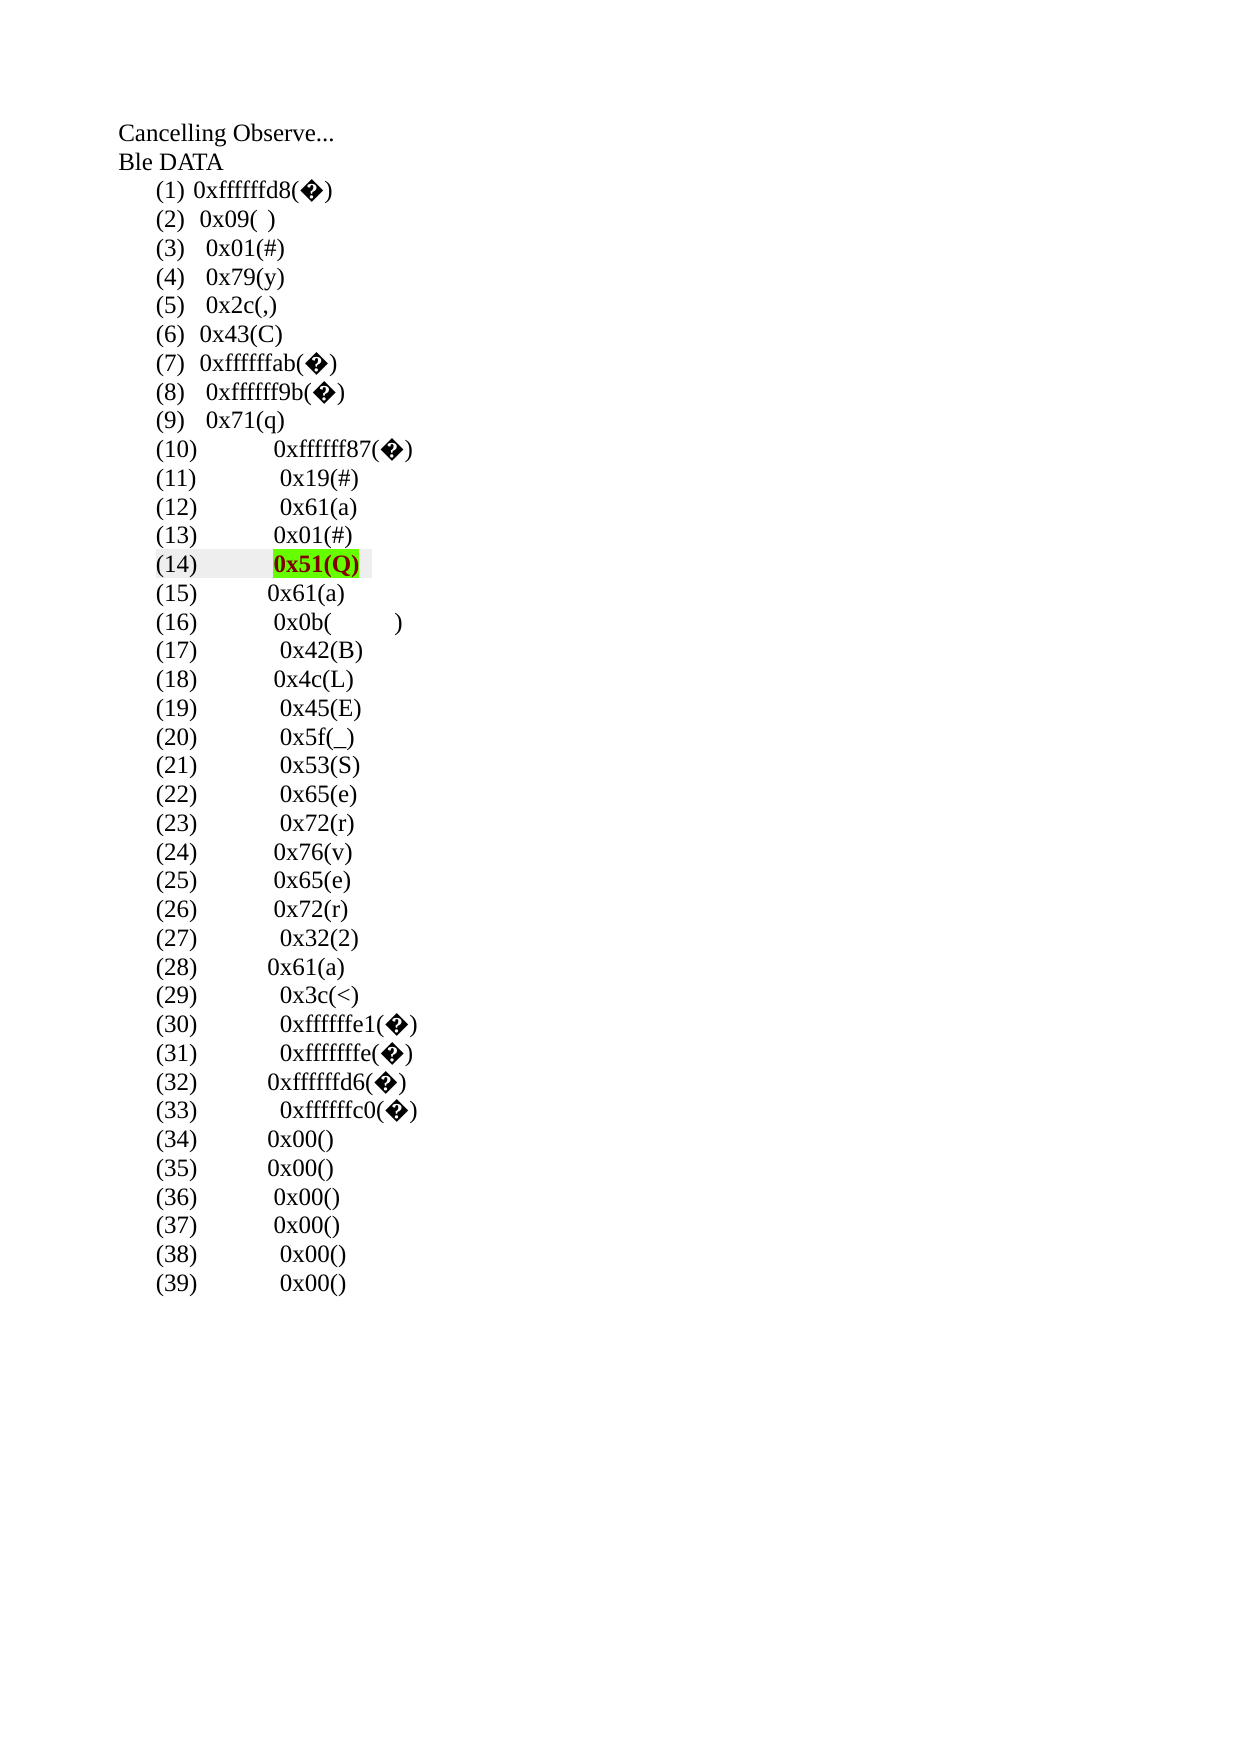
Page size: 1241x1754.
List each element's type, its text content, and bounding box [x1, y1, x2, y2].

list 0x4c(L) [156, 664, 1122, 693]
list 0xffffff87(�) [156, 434, 1122, 463]
list 0x65(e) [156, 866, 1122, 894]
text Ble DATA [118, 147, 1122, 176]
list 0x72(r) [156, 894, 1122, 923]
list 0x0b( ) [156, 607, 1122, 636]
list 0xffffffab(�) [156, 348, 1122, 377]
list 0x00() [156, 1182, 1122, 1211]
list 0x61(a) [156, 578, 1122, 607]
list 0xffffffc0(�) [156, 1096, 1122, 1124]
list 0x19(#) [156, 463, 1122, 492]
list 0x00() [156, 1239, 1122, 1268]
list 0x32(2) [156, 923, 1122, 952]
list 0x76(v) [156, 837, 1122, 866]
text Cancelling Observe... [118, 118, 1122, 147]
list 0x01(#) [156, 521, 1122, 549]
list 0x45(E) [156, 693, 1122, 722]
list 0xffffff9b(�) [156, 377, 1122, 406]
list 0xffffffd8(�) [156, 176, 1122, 204]
list 0x53(S) [156, 751, 1122, 779]
list 0x71(q) [156, 406, 1122, 434]
list 0x79(y) [156, 262, 1122, 291]
list 0x51(Q) [156, 549, 1122, 578]
list 0x00() [156, 1211, 1122, 1239]
list 0x00() [156, 1124, 1122, 1153]
list 0x43(C) [156, 319, 1122, 348]
list 0x2c(,) [156, 291, 1122, 319]
list 0xffffffe1(�) [156, 1009, 1122, 1038]
list 0x61(a) [156, 952, 1122, 981]
list 0x01(#) [156, 233, 1122, 262]
list 0x72(r) [156, 808, 1122, 837]
list 0x09( ) [156, 204, 1122, 233]
list 0xfffffffe(�) [156, 1038, 1122, 1067]
list 0x3c(<) [156, 981, 1122, 1009]
list 0x00() [156, 1153, 1122, 1182]
list 0x00() [156, 1268, 1122, 1297]
list 0x61(a) [156, 492, 1122, 521]
list 0x5f(_) [156, 722, 1122, 751]
list 0xffffffd6(�) [156, 1067, 1122, 1096]
list 0x65(e) [156, 779, 1122, 808]
list 0x42(B) [156, 636, 1122, 664]
